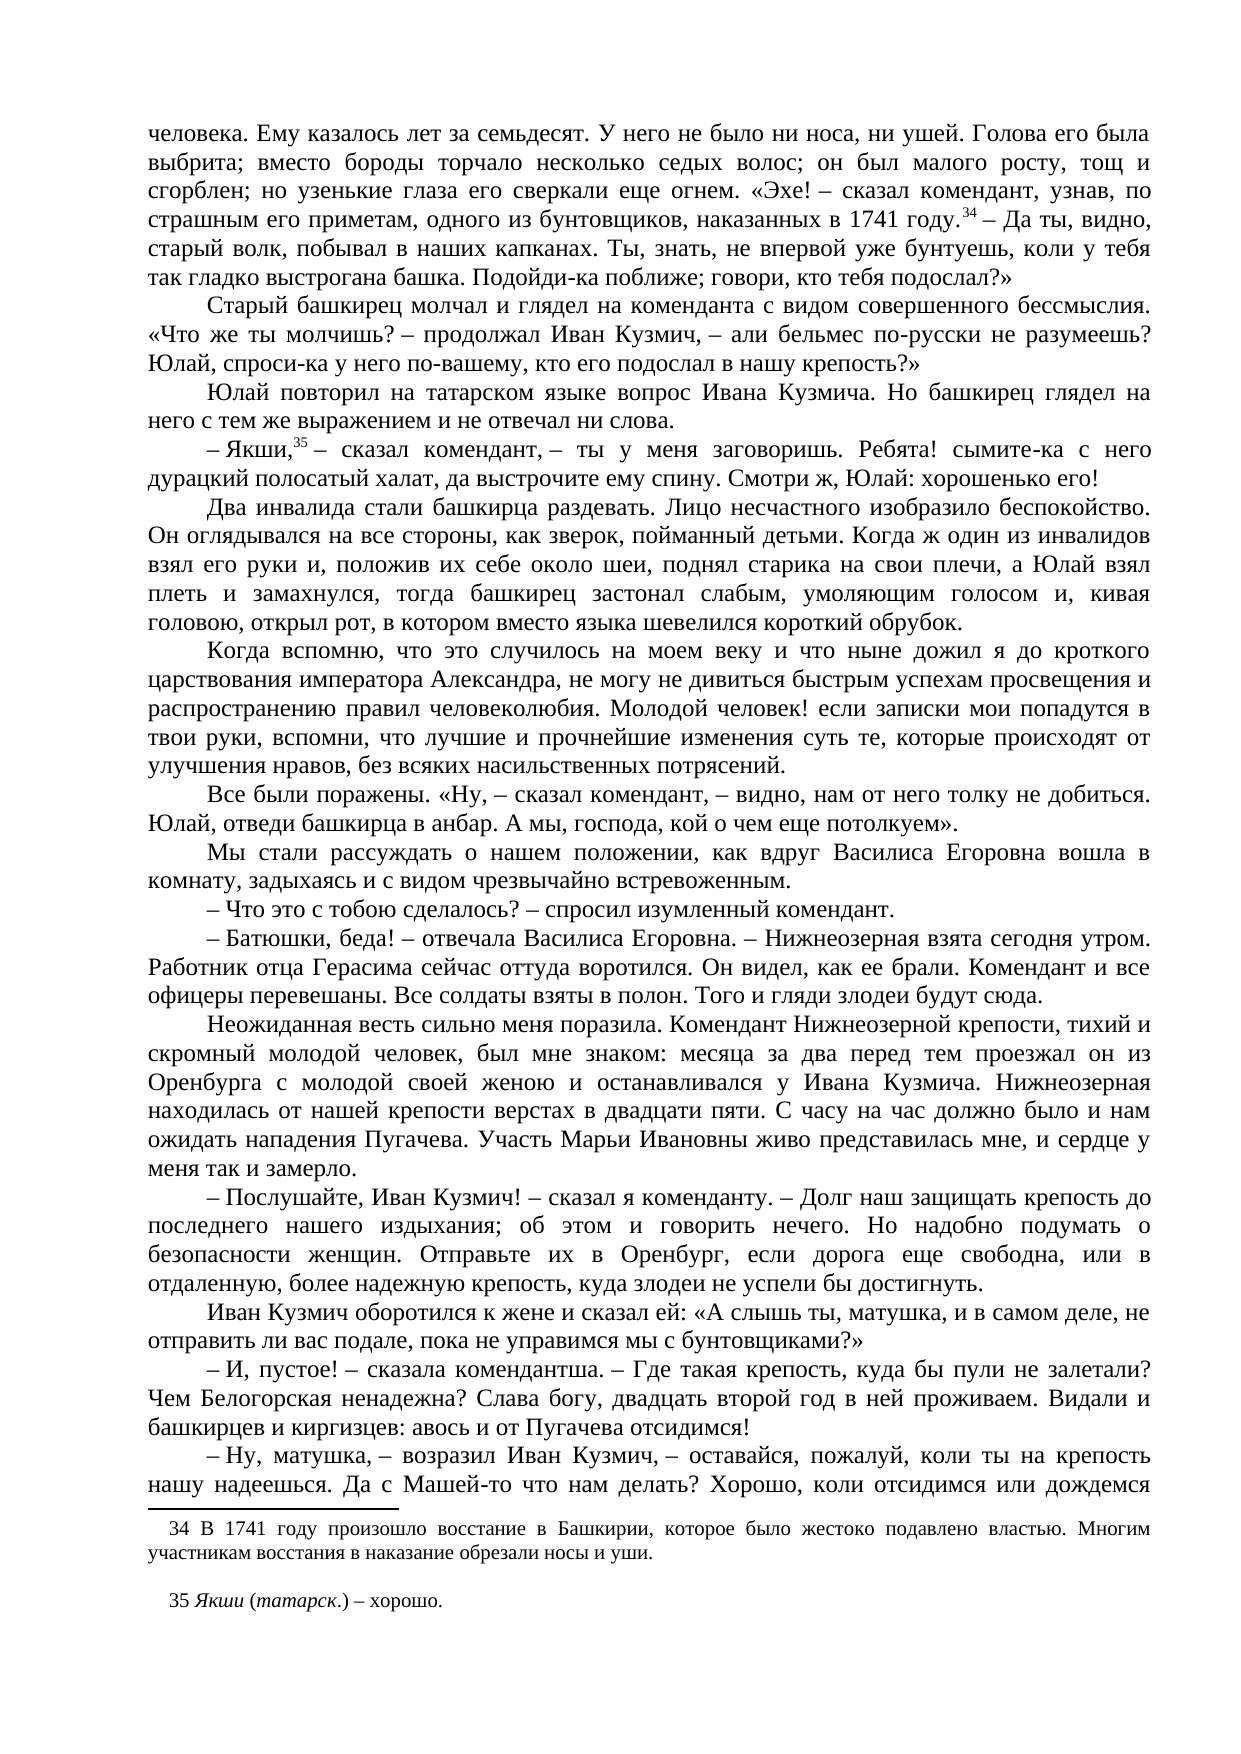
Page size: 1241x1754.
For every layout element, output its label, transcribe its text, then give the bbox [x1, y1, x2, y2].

text Юлай повторил на татарском языке вопрос Ивана Кузмича. Но башкирец глядел на него с тем же выражением и не отвечал ни слова. [148, 377, 1152, 434]
text – Послушайте, Иван Кузмич! – сказал я коменданту. – Долг наш защищать крепость до последнего нашего издыхания; об этом и говорить нечего. Но надобно подумать о безопасности женщин. Отправьте их в Оренбург, если дорога еще свободна, или в отдаленную, более надежную крепость, куда злодеи не успели бы достигнуть. [148, 1182, 1152, 1297]
text Два инвалида стали башкирца раздевать. Лицо несчастного изобразило беспокойство. Он оглядывался на все стороны, как зверок, пойманный детьми. Когда ж один из инвалидов взял его руки и, положив их себе около шеи, поднял старика на свои плечи, а Юлай взял плеть и замахнулся, тогда башкирец застонал слабым, умоляющим голосом и, кивая головою, открыл рот, в котором вместо языка шевелился короткий обрубок. [148, 492, 1152, 636]
text – Ну, матушка, – возразил Иван Кузмич, – оставайся, пожалуй, коли ты на крепость нашу надеешься. Да с Машей‑то что нам делать? Хорошо, коли отсидимся или дождемся сикурса; ну, а коли злодеи возьмут крепость? [148, 1441, 1152, 1498]
text В 1741 году произошло восстание в Башкирии, которое было жестоко подавлено властью. Многим участникам восстания в наказание обрезали носы и уши. [148, 1516, 1152, 1564]
text Неожиданная весть сильно меня поразила. Комендант Нижнеозерной крепости, тихий и скромный молодой человек, был мне знаком: месяца за два перед тем проезжал он из Оренбурга с молодой своей женою и останавливался у Ивана Кузмича. Нижнеозерная находилась от нашей крепости верстах в двадцати пяти. С часу на час должно было и нам ожидать нападения Пугачева. Участь Марьи Ивановны живо представилась мне, и сердце у меня так и замерло. [148, 1009, 1152, 1182]
text – Батюшки, беда! – отвечала Василиса Егоровна. – Нижнеозерная взята сегодня утром. Работник отца Герасима сейчас оттуда воротился. Он видел, как ее брали. Комендант и все офицеры перевешаны. Все солдаты взяты в полон. Того и гляди злодеи будут сюда. [148, 923, 1152, 1009]
text – И, пустое! – сказала комендантша. – Где такая крепость, куда бы пули не залетали? Чем Белогорская ненадежна? Слава богу, двадцать второй год в ней проживаем. Видали и башкирцев и киргизцев: авось и от Пугачева отсидимся! [148, 1354, 1152, 1441]
text человека. Ему казалось лет за семьдесят. У него не было ни носа, ни ушей. Голова его была выбрита; вместо бороды торчало несколько седых волос; он был малого росту, тощ и сгорблен; но узенькие глаза его сверкали еще огнем. «Эхе! – сказал комендант, узнав, по страшным его приметам, одного из бунтовщиков, наказанных в 1741 году. – Да ты, видно, старый волк, побывал в наших капканах. Ты, знать, не впервой уже бунтуешь, коли у тебя так гладко выстрогана башка. Подойди‑ка поближе; говори, кто тебя подослал?» [148, 118, 1152, 291]
text Иван Кузмич оборотился к жене и сказал ей: «А слышь ты, матушка, и в самом деле, не отправить ли вас подале, пока не управимся мы с бунтовщиками?» [148, 1297, 1152, 1354]
text Когда вспомню, что это случилось на моем веку и что ныне дожил я до кроткого царствования императора Александра, не могу не дивиться быстрым успехам просвещения и распространению правил человеколюбия. Молодой человек! если записки мои попадутся в твои руки, вспомни, что лучшие и прочнейшие изменения суть те, которые происходят от улучшения нравов, без всяких насильственных потрясений. [148, 636, 1152, 779]
text Старый башкирец молчал и глядел на коменданта с видом совершенного бессмыслия. «Что же ты молчишь? – продолжал Иван Кузмич, – али бельмес по‑русски не разумеешь? Юлай, спроси‑ка у него по‑вашему, кто его подослал в нашу крепость?» [148, 291, 1152, 377]
text Все были поражены. «Ну, – сказал комендант, – видно, нам от него толку не добиться. Юлай, отведи башкирца в анбар. А мы, господа, кой о чем еще потолкуем». [148, 779, 1152, 837]
text Якши (татарск.) – хорошо. [148, 1588, 1152, 1612]
text – Якши, – сказал комендант, – ты у меня заговоришь. Ребята! сымите‑ка с него дурацкий полосатый халат, да выстрочите ему спину. Смотри ж, Юлай: хорошенько его! [148, 434, 1152, 492]
text – Что это с тобою сделалось? – спросил изумленный комендант. [148, 894, 1152, 923]
text Мы стали рассуждать о нашем положении, как вдруг Василиса Егоровна вошла в комнату, задыхаясь и с видом чрезвычайно встревоженным. [148, 837, 1152, 894]
